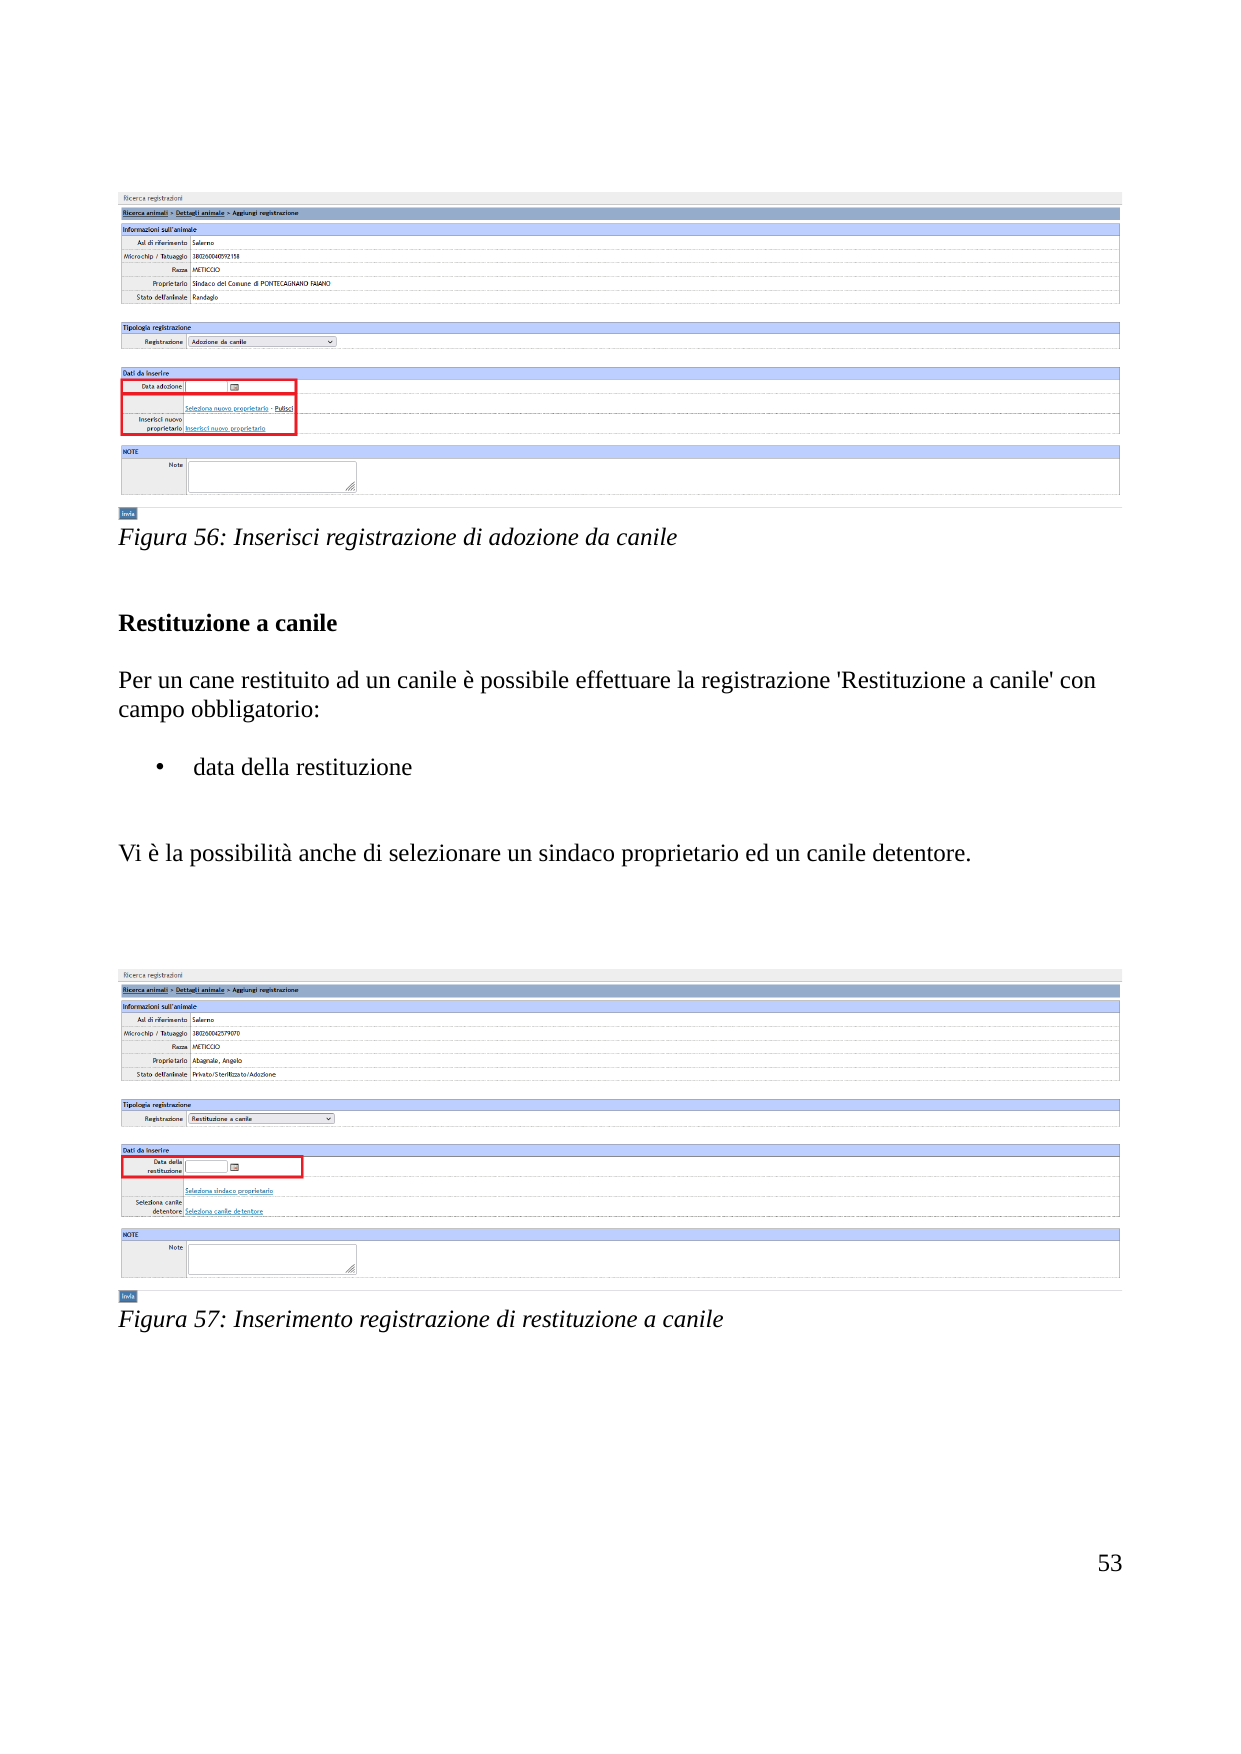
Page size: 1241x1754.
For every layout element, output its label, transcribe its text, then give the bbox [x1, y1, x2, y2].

text campo obbligatorio: [118, 694, 1122, 723]
text Restituzione a canile [118, 608, 1122, 637]
list data della restituzione [156, 752, 1122, 781]
text Vi è la possibilità anche di selezionare un sindaco proprietario ed un canile detentore. [118, 838, 1122, 867]
text Figura 57: Inserimento registrazione di restituzione a canile [118, 1305, 1122, 1333]
text Figura 56: Inserisci registrazione di adozione da canile [118, 522, 1122, 551]
text Per un cane restituito ad un canile è possibile effettuare la registrazione 'Restituzione a canile' con [118, 666, 1122, 694]
